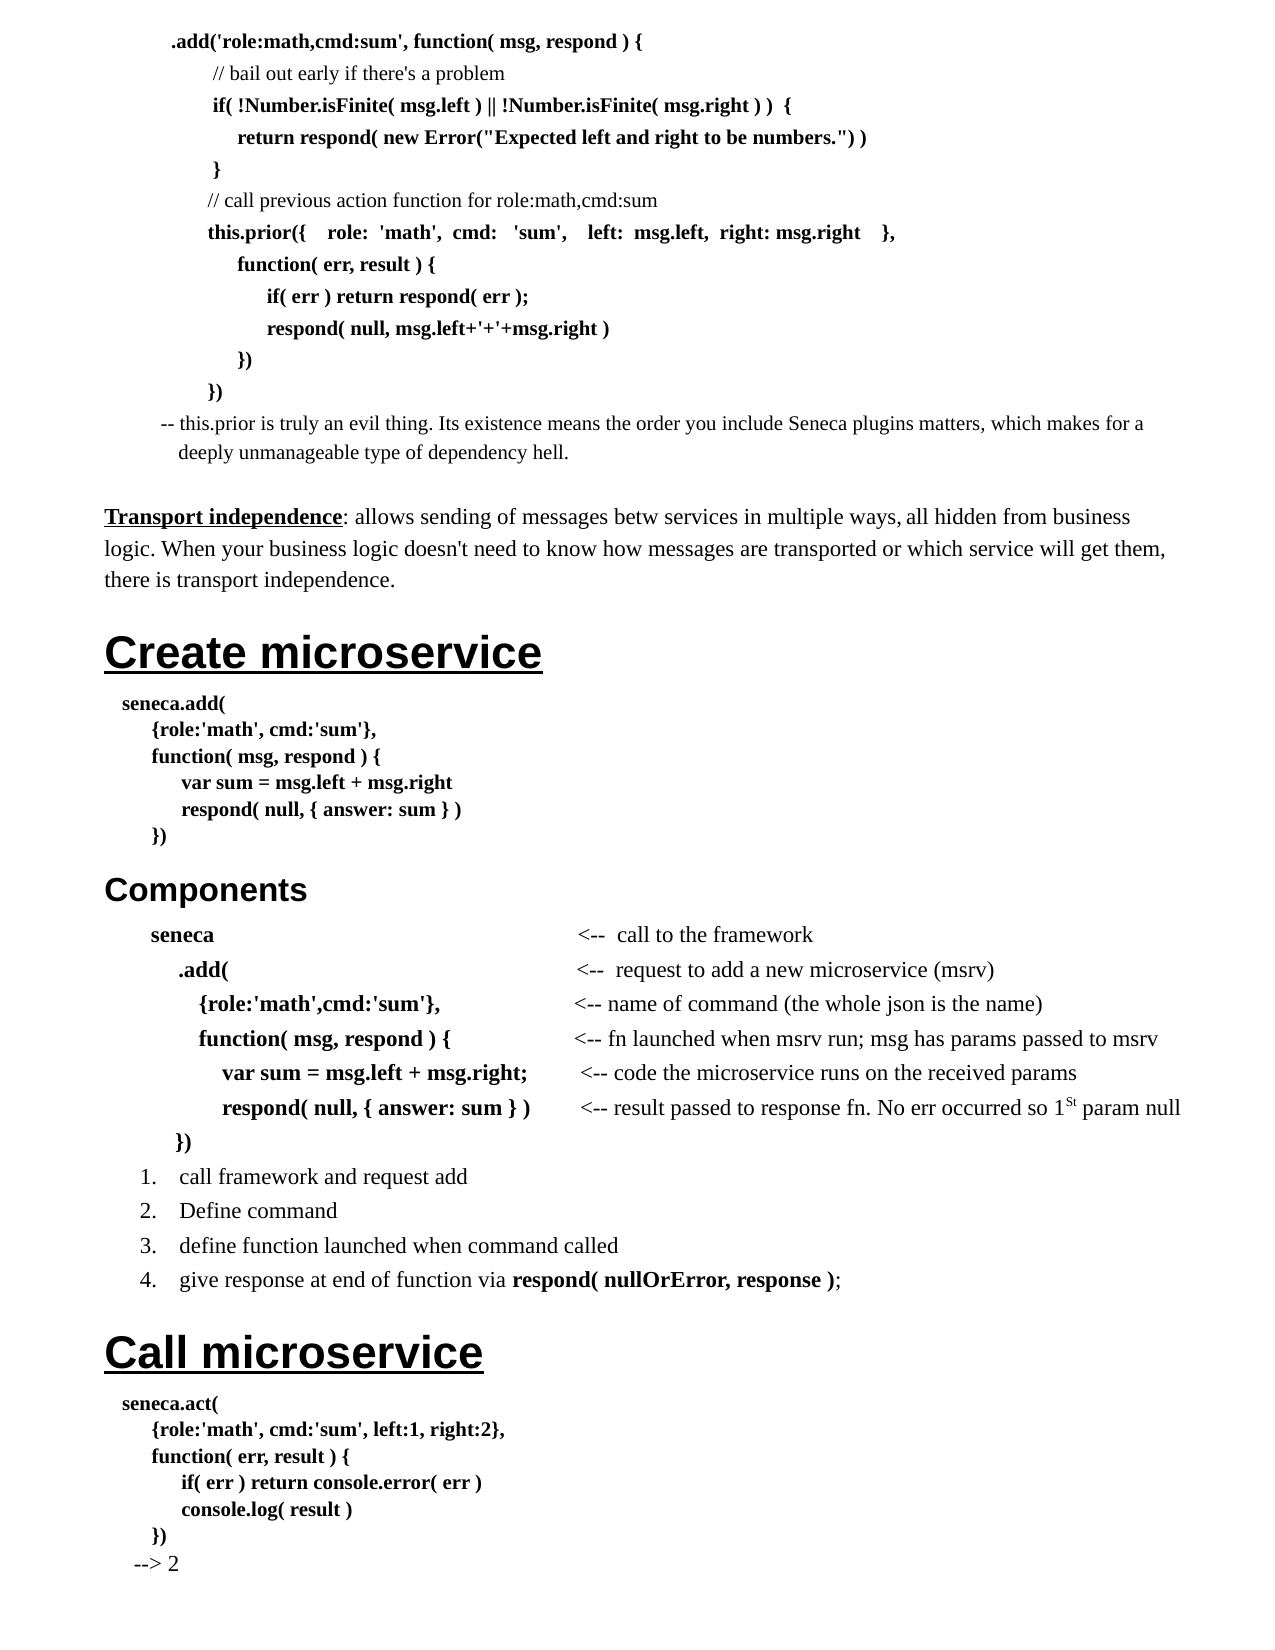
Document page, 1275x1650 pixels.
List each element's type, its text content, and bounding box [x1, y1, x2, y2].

text this.prior({ role: 'math', cmd: 'sum', left: msg.left, right: msg.right }, [160, 220, 1183, 244]
subtitle Components [104, 871, 1183, 909]
list function( msg, respond ) { <-- fn launched when msrv run; msg has params passed to msrv [163, 1025, 1183, 1051]
text {role:'math', cmd:'sum'}, [122, 717, 1183, 741]
text function( err, result ) { [160, 252, 1183, 276]
text --> 2 [104, 1550, 1183, 1576]
text {role:'math', cmd:'sum', left:1, right:2}, [122, 1417, 1183, 1441]
list {role:'math',cmd:'sum'}, <-- name of command (the whole json is the name) [163, 990, 1183, 1017]
text return respond( new Error("Expected left and right to be numbers.") ) [160, 125, 1183, 149]
text Transport independence: allows sending of messages betw services in multiple ways, all hidden from business logic. When your business logic doesn't need to know how messages are transported or which service will get them, there is transport independence. [104, 503, 1183, 593]
text -- this.prior is truly an evil thing. Its existence means the order you include Seneca plugins matters, which makes for a deeply unmanageable type of dependency hell. [160, 411, 1183, 464]
list call framework and request add [139, 1163, 1183, 1189]
text if( !Number.isFinite( msg.left ) || !Number.isFinite( msg.right ) ) { [160, 93, 1183, 117]
text .add('role:math,cmd:sum', function( msg, respond ) { [160, 29, 1183, 53]
text respond( null, { answer: sum } ) [122, 797, 1183, 821]
text } [160, 157, 1183, 181]
text if( err ) return respond( err ); [160, 284, 1183, 308]
text // call previous action function for role:math,cmd:sum [160, 188, 1183, 212]
list respond( null, { answer: sum } ) <-- result passed to response fn. No err occurred so 1St param null [175, 1094, 1183, 1120]
text console.log( result ) [122, 1497, 1183, 1521]
text }) [160, 347, 1183, 371]
text seneca.act( [122, 1391, 1183, 1415]
list define function launched when command called [139, 1232, 1183, 1258]
subtitle Call microservice [104, 1326, 1183, 1378]
list Define command [139, 1197, 1183, 1224]
list }) [139, 1128, 1183, 1155]
list give response at end of function via respond( nullOrError, response ); [139, 1266, 1183, 1293]
subtitle Create microservice [104, 626, 1183, 678]
text var sum = msg.left + msg.right [122, 770, 1183, 794]
text seneca.add( [122, 691, 1183, 715]
text if( err ) return console.error( err ) [122, 1470, 1183, 1494]
text function( err, result ) { [122, 1444, 1183, 1468]
text }) [122, 1523, 1183, 1547]
text function( msg, respond ) { [122, 744, 1183, 768]
text respond( null, msg.left+'+'+msg.right ) [160, 315, 1183, 339]
text }) [122, 823, 1183, 847]
list var sum = msg.left + msg.right; <-- code the microservice runs on the received params [175, 1059, 1183, 1086]
list .add( <-- request to add a new microservice (msrv) [141, 956, 1183, 982]
text }) [160, 379, 1183, 403]
text // bail out early if there's a problem [160, 61, 1183, 85]
list seneca <-- call to the framework [128, 921, 1183, 948]
